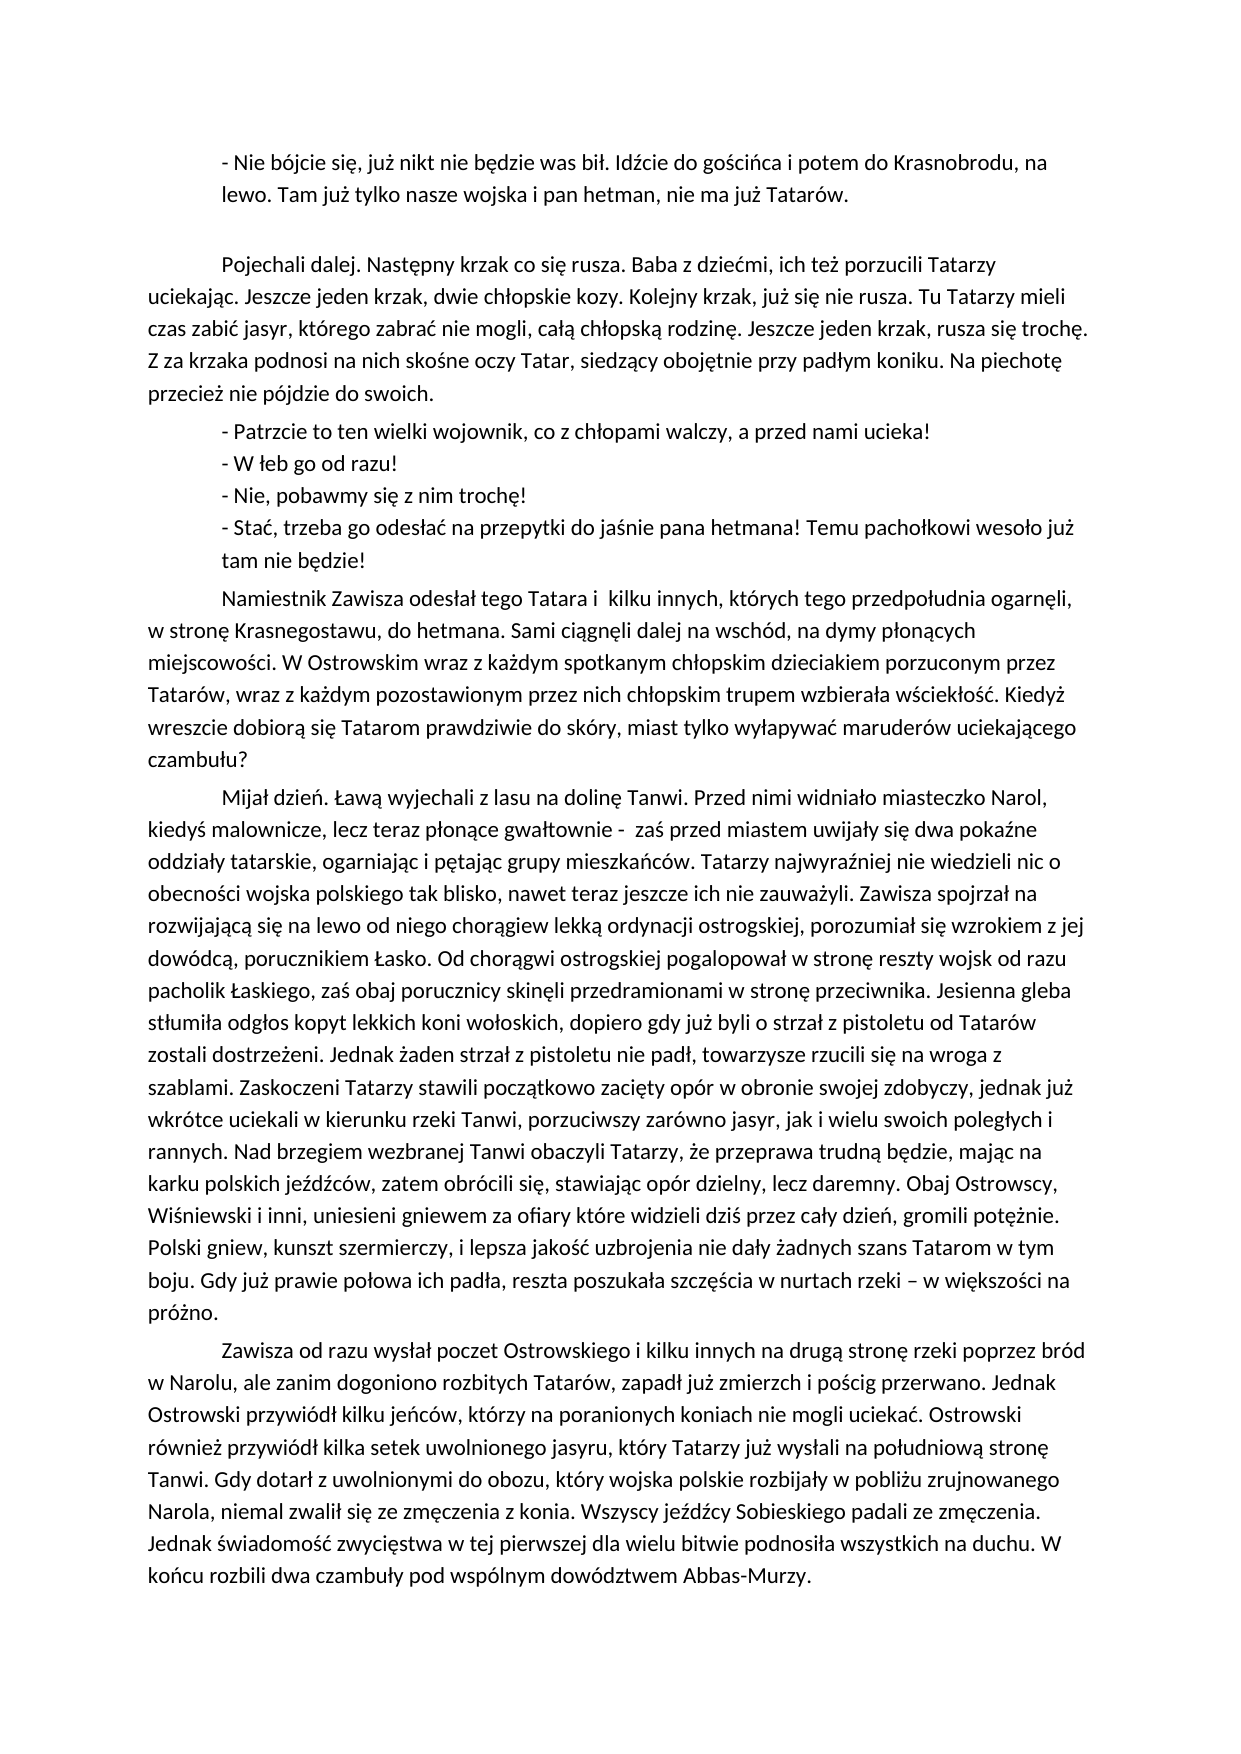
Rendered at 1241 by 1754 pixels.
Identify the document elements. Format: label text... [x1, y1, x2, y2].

text - Nie, pobawmy się z nim trochę! [221, 481, 1093, 509]
text Namiestnik Zawisza odesłał tego Tatara i kilku innych, których tego przedpołudnia ogarnęli, w stronę Krasnegostawu, do hetmana. Sami ciągnęli dalej na wschód, na dymy płonących miejscowości. W Ostrowskim wraz z każdym spotkanym chłopskim dzieciakiem porzuconym przez Tatarów, wraz z każdym pozostawionym przez nich chłopskim trupem wzbierała wściekłość. Kiedyż wreszcie dobiorą się Tatarom prawdziwie do skóry, miast tylko wyłapywać maruderów uciekającego czambułu? [148, 584, 1093, 773]
text Zawisza od razu wysłał poczet Ostrowskiego i kilku innych na drugą stronę rzeki poprzez bród w Narolu, ale zanim dogoniono rozbitych Tatarów, zapadł już zmierzch i pościg przerwano. Jednak Ostrowski przywiódł kilku jeńców, którzy na poranionych koniach nie mogli uciekać. Ostrowski również przywiódł kilka setek uwolnionego jasyru, który Tatarzy już wysłali na południową stronę Tanwi. Gdy dotarł z uwolnionymi do obozu, który wojska polskie rozbijały w pobliżu zrujnowanego Narola, niemal zwalił się ze zmęczenia z konia. Wszyscy jeźdźcy Sobieskiego padali ze zmęczenia. Jednak świadomość zwycięstwa w tej pierwszej dla wielu bitwie podnosiła wszystkich na duchu. W końcu rozbili dwa czambuły pod wspólnym dowództwem Abbas-Murzy. [148, 1336, 1093, 1589]
text - Patrzcie to ten wielki wojownik, co z chłopami walczy, a przed nami ucieka! [221, 417, 1093, 445]
text - Stać, trzeba go odesłać na przepytki do jaśnie pana hetmana! Temu pachołkowi wesoło już tam nie będzie! [221, 513, 1093, 574]
text - W łeb go od razu! [221, 449, 1093, 477]
text Pojechali dalej. Następny krzak co się rusza. Baba z dziećmi, ich też porzucili Tatarzy uciekając. Jeszcze jeden krzak, dwie chłopskie kozy. Kolejny krzak, już się nie rusza. Tu Tatarzy mieli czas zabić jasyr, którego zabrać nie mogli, całą chłopską rodzinę. Jeszcze jeden krzak, rusza się trochę. Z za krzaka podnosi na nich skośne oczy Tatar, siedzący obojętnie przy padłym koniku. Na piechotę przecież nie pójdzie do swoich. [148, 250, 1093, 407]
text Mijał dzień. Ławą wyjechali z lasu na dolinę Tanwi. Przed nimi widniało miasteczko Narol, kiedyś malownicze, lecz teraz płonące gwałtownie - zaś przed miastem uwijały się dwa pokaźne oddziały tatarskie, ogarniając i pętając grupy mieszkańców. Tatarzy najwyraźniej nie wiedzieli nic o obecności wojska polskiego tak blisko, nawet teraz jeszcze ich nie zauważyli. Zawisza spojrzał na rozwijającą się na lewo od niego chorągiew lekką ordynacji ostrogskiej, porozumiał się wzrokiem z jej dowódcą, porucznikiem Łasko. Od chorągwi ostrogskiej pogalopował w stronę reszty wojsk od razu pacholik Łaskiego, zaś obaj porucznicy skinęli przedramionami w stronę przeciwnika. Jesienna gleba stłumiła odgłos kopyt lekkich koni wołoskich, dopiero gdy już byli o strzał z pistoletu od Tatarów zostali dostrzeżeni. Jednak żaden strzał z pistoletu nie padł, towarzysze rzucili się na wroga z szablami. Zaskoczeni Tatarzy stawili początkowo zacięty opór w obronie swojej zdobyczy, jednak już wkrótce uciekali w kierunku rzeki Tanwi, porzuciwszy zarówno jasyr, jak i wielu swoich poległych i rannych. Nad brzegiem wezbranej Tanwi obaczyli Tatarzy, że przeprawa trudną będzie, mając na karku polskich jeźdźców, zatem obrócili się, stawiając opór dzielny, lecz daremny. Obaj Ostrowscy, Wiśniewski i inni, uniesieni gniewem za ofiary które widzieli dziś przez cały dzień, gromili potężnie. Polski gniew, kunszt szermierczy, i lepsza jakość uzbrojenia nie dały żadnych szans Tatarom w tym boju. Gdy już prawie połowa ich padła, reszta poszukała szczęścia w nurtach rzeki – w większości na próżno. [148, 783, 1093, 1326]
text - Nie bójcie się, już nikt nie będzie was bił. Idźcie do gościńca i potem do Krasnobrodu, na lewo. Tam już tylko nasze wojska i pan hetman, nie ma już Tatarów. [221, 148, 1093, 208]
